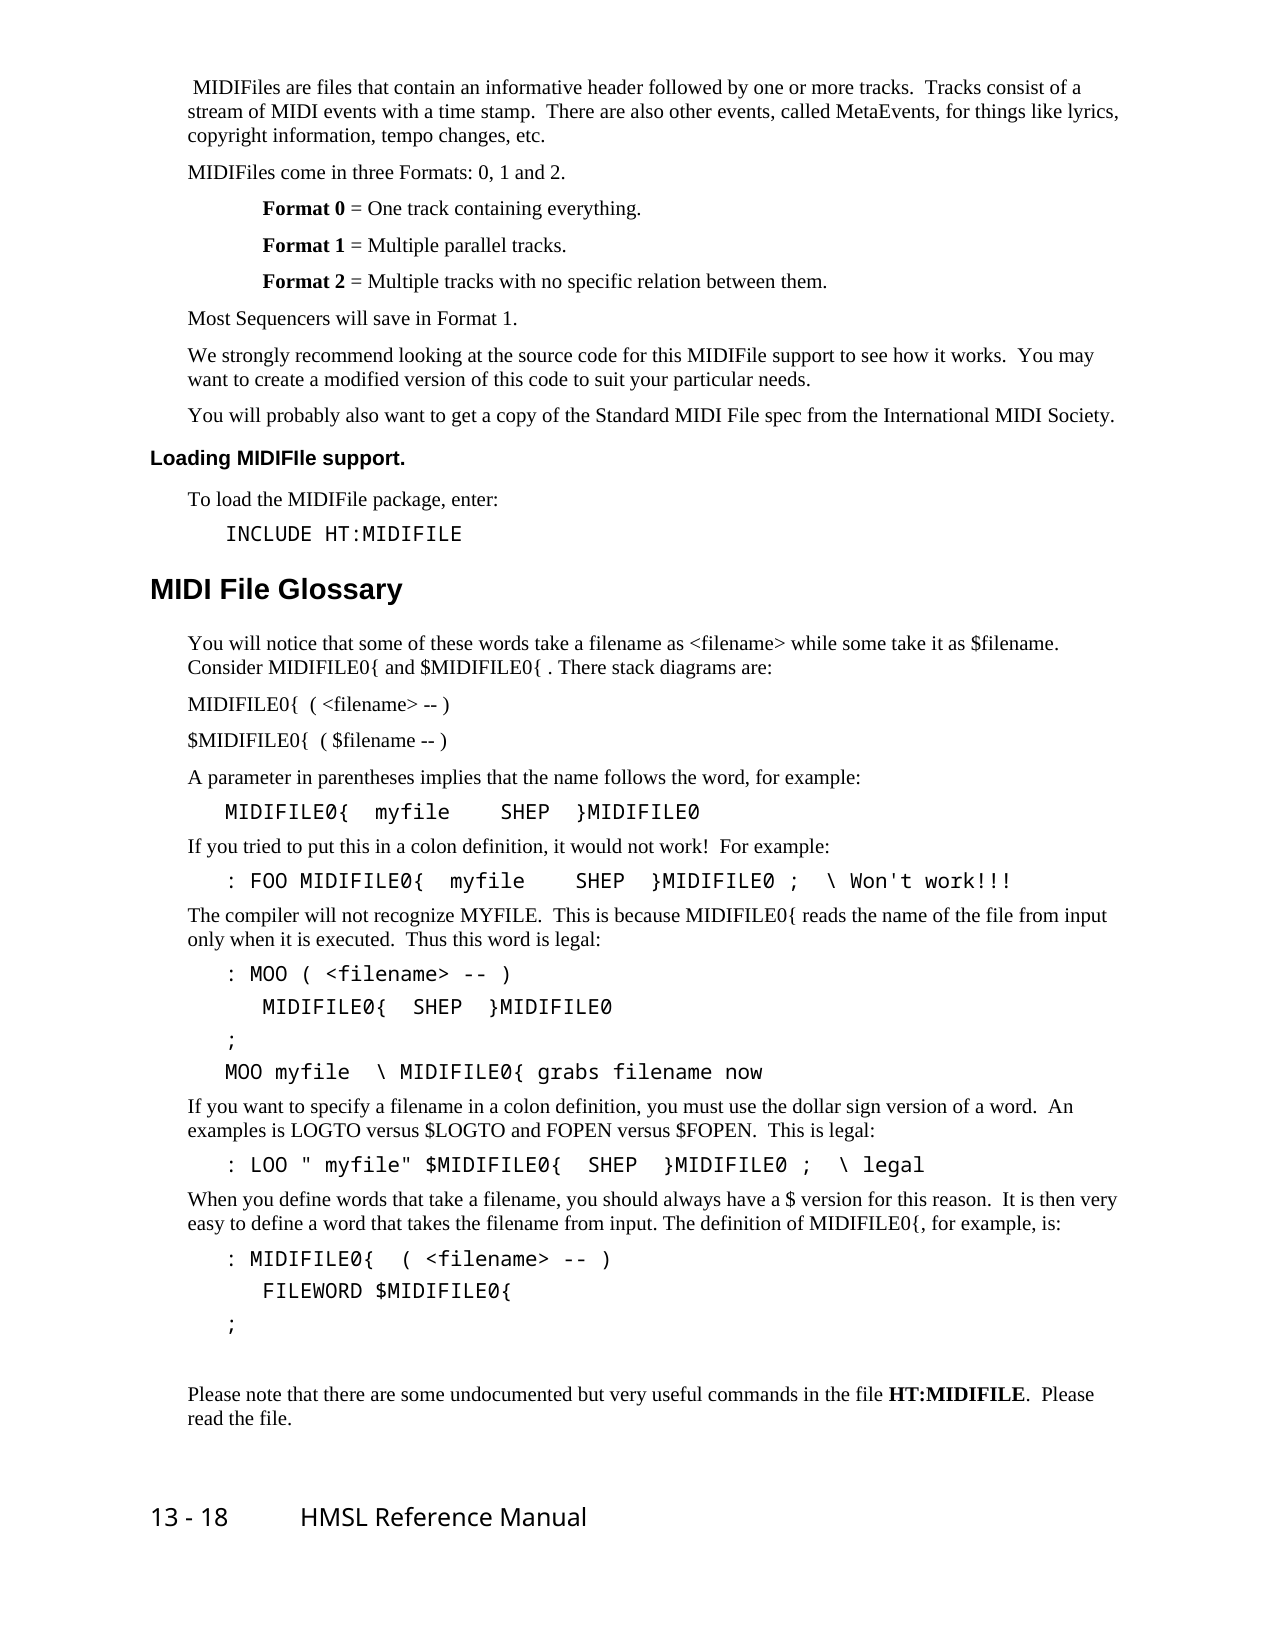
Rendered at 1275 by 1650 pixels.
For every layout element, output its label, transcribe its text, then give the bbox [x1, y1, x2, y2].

text We strongly recommend looking at the source code for this MIDIFile support to see how it works. You may want to create a modified version of this code to suit your particular needs. [187, 342, 1125, 391]
text If you tried to put this in a colon definition, it would not work! For example: [187, 834, 1125, 858]
subtitle MIDI File Glossary [150, 572, 1125, 606]
text A parameter in parentheses implies that the name follows the word, for example: [187, 765, 1125, 789]
text If you want to specify a filename in a colon definition, you must use the dollar sign version of a word. An examples is LOGTO versus $LOGTO and FOPEN versus $FOPEN. This is legal: [187, 1094, 1125, 1142]
text ; [225, 1309, 1125, 1337]
text FILEWORD $MIDIFILE0{ [225, 1276, 1125, 1305]
text Format 0 = One track containing everything. [187, 196, 1125, 220]
text : MIDIFILE0{ ( <filename> -- ) [225, 1244, 1125, 1272]
text Format 2 = Multiple tracks with no specific relation between them. [187, 269, 1125, 293]
text MOO myfile \ MIDIFILE0{ grabs filename now [225, 1057, 1125, 1086]
text : FOO MIDIFILE0{ myfile SHEP }MIDIFILE0 ; \ Won't work!!! [225, 866, 1125, 895]
text MIDIFILE0{ ( <filename> -- ) [187, 692, 1125, 716]
text When you define words that take a filename, you should always have a $ version for this reason. It is then very easy to define a word that takes the filename from input. The definition of MIDIFILE0{, for example, is: [187, 1187, 1125, 1235]
text Most Sequencers will save in Format 1. [187, 306, 1125, 330]
text You will notice that some of these words take a filename as <filename> while some take it as $filename. Consider MIDIFILE0{ and $MIDIFILE0{ . There stack diagrams are: [187, 631, 1125, 679]
text INCLUDE HT:MIDIFILE [225, 519, 1125, 547]
subtitle Loading MIDIFIle support. [150, 446, 1125, 470]
text MIDIFiles are files that contain an informative header followed by one or more tracks. Tracks consist of a stream of MIDI events with a time stamp. There are also other events, called MetaEvents, for things like lyrics, copyright information, tempo changes, etc. [187, 75, 1125, 147]
text You will probably also want to get a copy of the Standard MIDI File spec from the International MIDI Society. [187, 403, 1125, 427]
text Please note that there are some undocumented but very useful commands in the file HT:MIDIFILE. Please read the file. [187, 1382, 1125, 1430]
text Format 1 = Multiple parallel tracks. [187, 233, 1125, 257]
text : MOO ( <filename> -- ) [225, 959, 1125, 988]
text ; [225, 1025, 1125, 1053]
text MIDIFiles come in three Formats: 0, 1 and 2. [187, 160, 1125, 184]
text MIDIFILE0{ SHEP }MIDIFILE0 [225, 992, 1125, 1021]
text To load the MIDIFile package, enter: [187, 487, 1125, 511]
text MIDIFILE0{ myfile SHEP }MIDIFILE0 [225, 797, 1125, 826]
text The compiler will not recognize MYFILE. This is because MIDIFILE0{ reads the name of the file from input only when it is executed. Thus this word is legal: [187, 903, 1125, 951]
text $MIDIFILE0{ ( $filename -- ) [187, 728, 1125, 752]
text : LOO " myfile" $MIDIFILE0{ SHEP }MIDIFILE0 ; \ legal [225, 1151, 1125, 1179]
